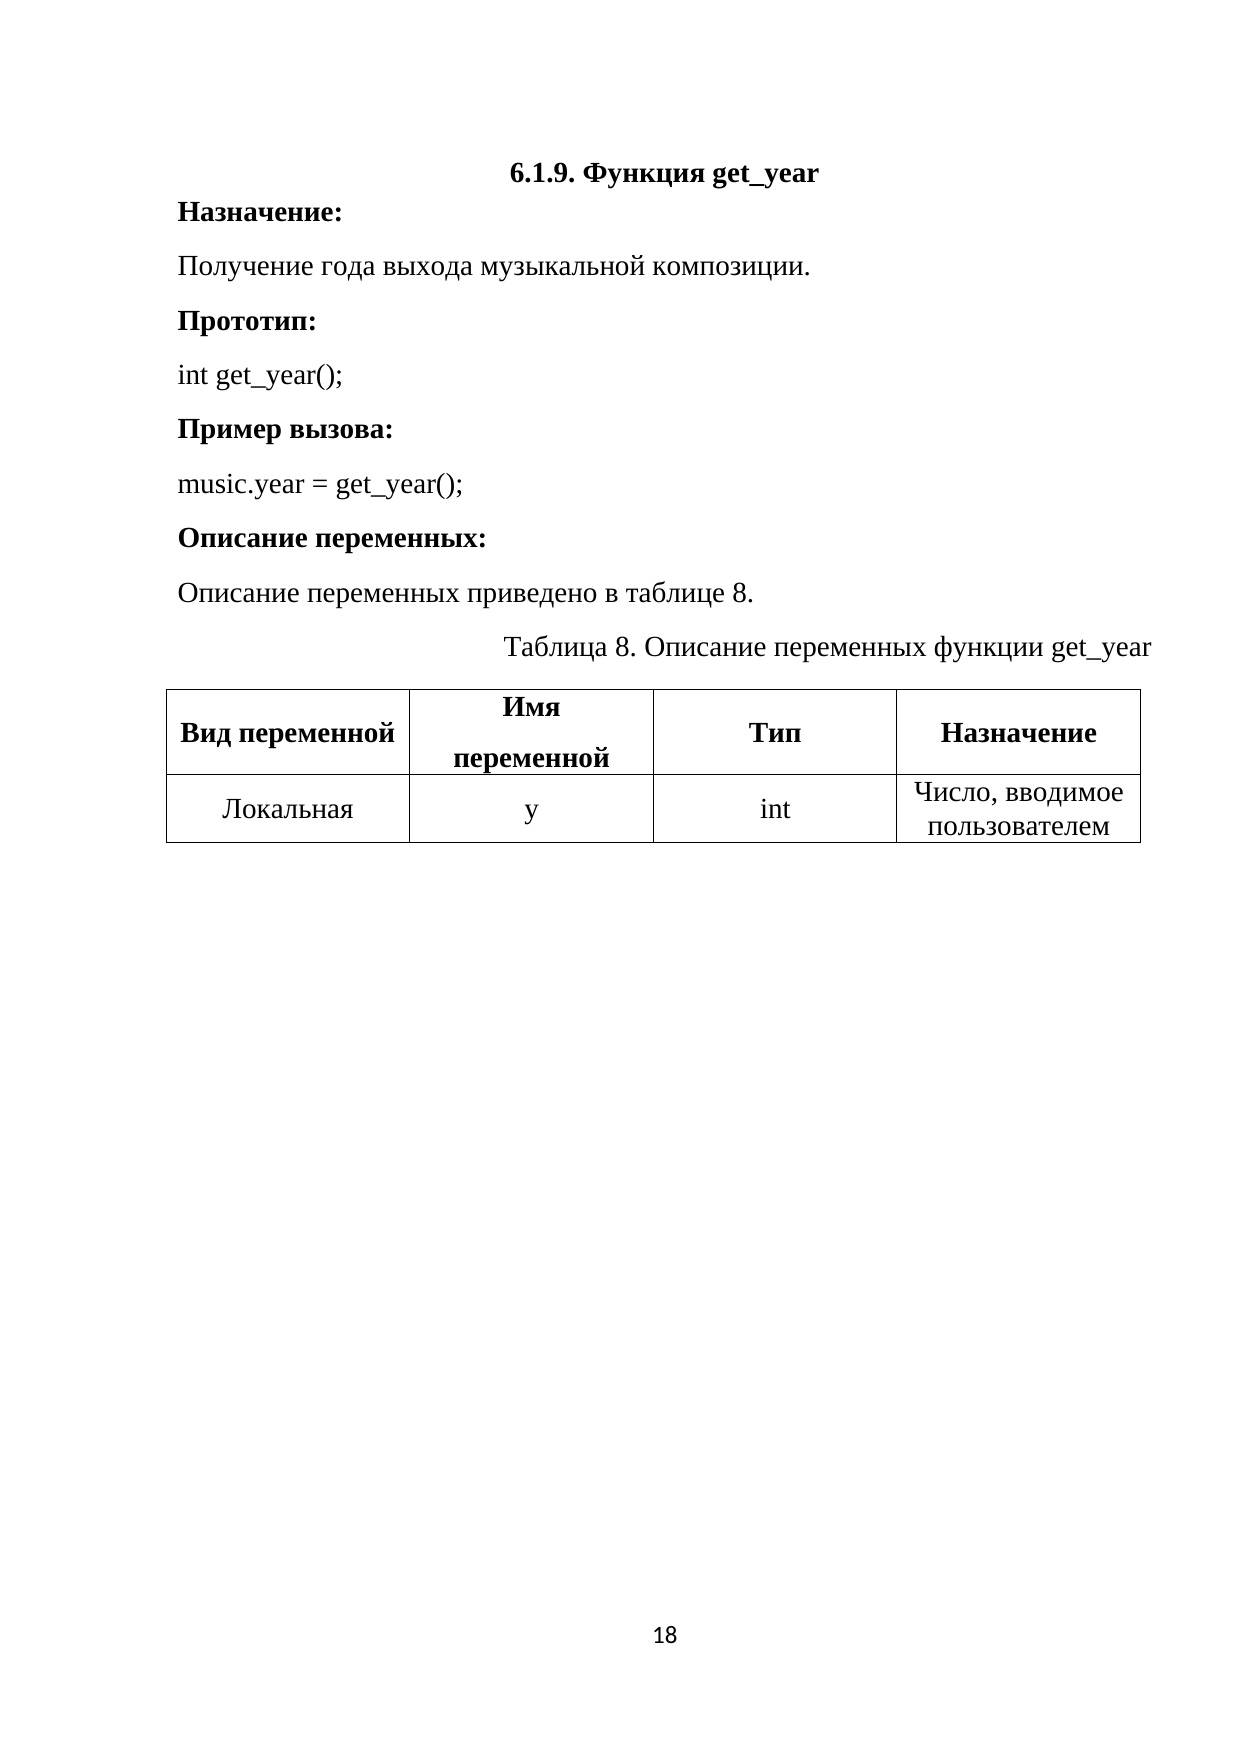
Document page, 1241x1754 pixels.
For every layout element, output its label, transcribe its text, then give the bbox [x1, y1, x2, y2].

table_cell int [654, 775, 896, 842]
text Описание переменных приведено в таблице 8. [177, 575, 1152, 608]
table_header Назначение [897, 690, 1140, 773]
text int get_year(); [177, 357, 1152, 391]
table_header Вид переменной [167, 690, 409, 773]
text Таблица 8. Описание переменных функции get_year [177, 629, 1152, 663]
text Получение года выхода музыкальной композиции. [177, 248, 1152, 282]
text Пример вызова: [177, 412, 1152, 445]
text Прототип: [177, 303, 1152, 336]
text music.year = get_year(); [177, 466, 1152, 499]
table_cell Число, вводимое пользователем [897, 775, 1140, 842]
table_cell y [410, 775, 653, 842]
text Описание переменных: [177, 520, 1152, 554]
table_header Тип [654, 690, 896, 773]
table_cell Локальная [167, 775, 409, 842]
subtitle 6.1.9. Функция get_year [177, 156, 1152, 189]
table_header Имя переменной [410, 690, 653, 773]
text Назначение: [177, 194, 1152, 228]
